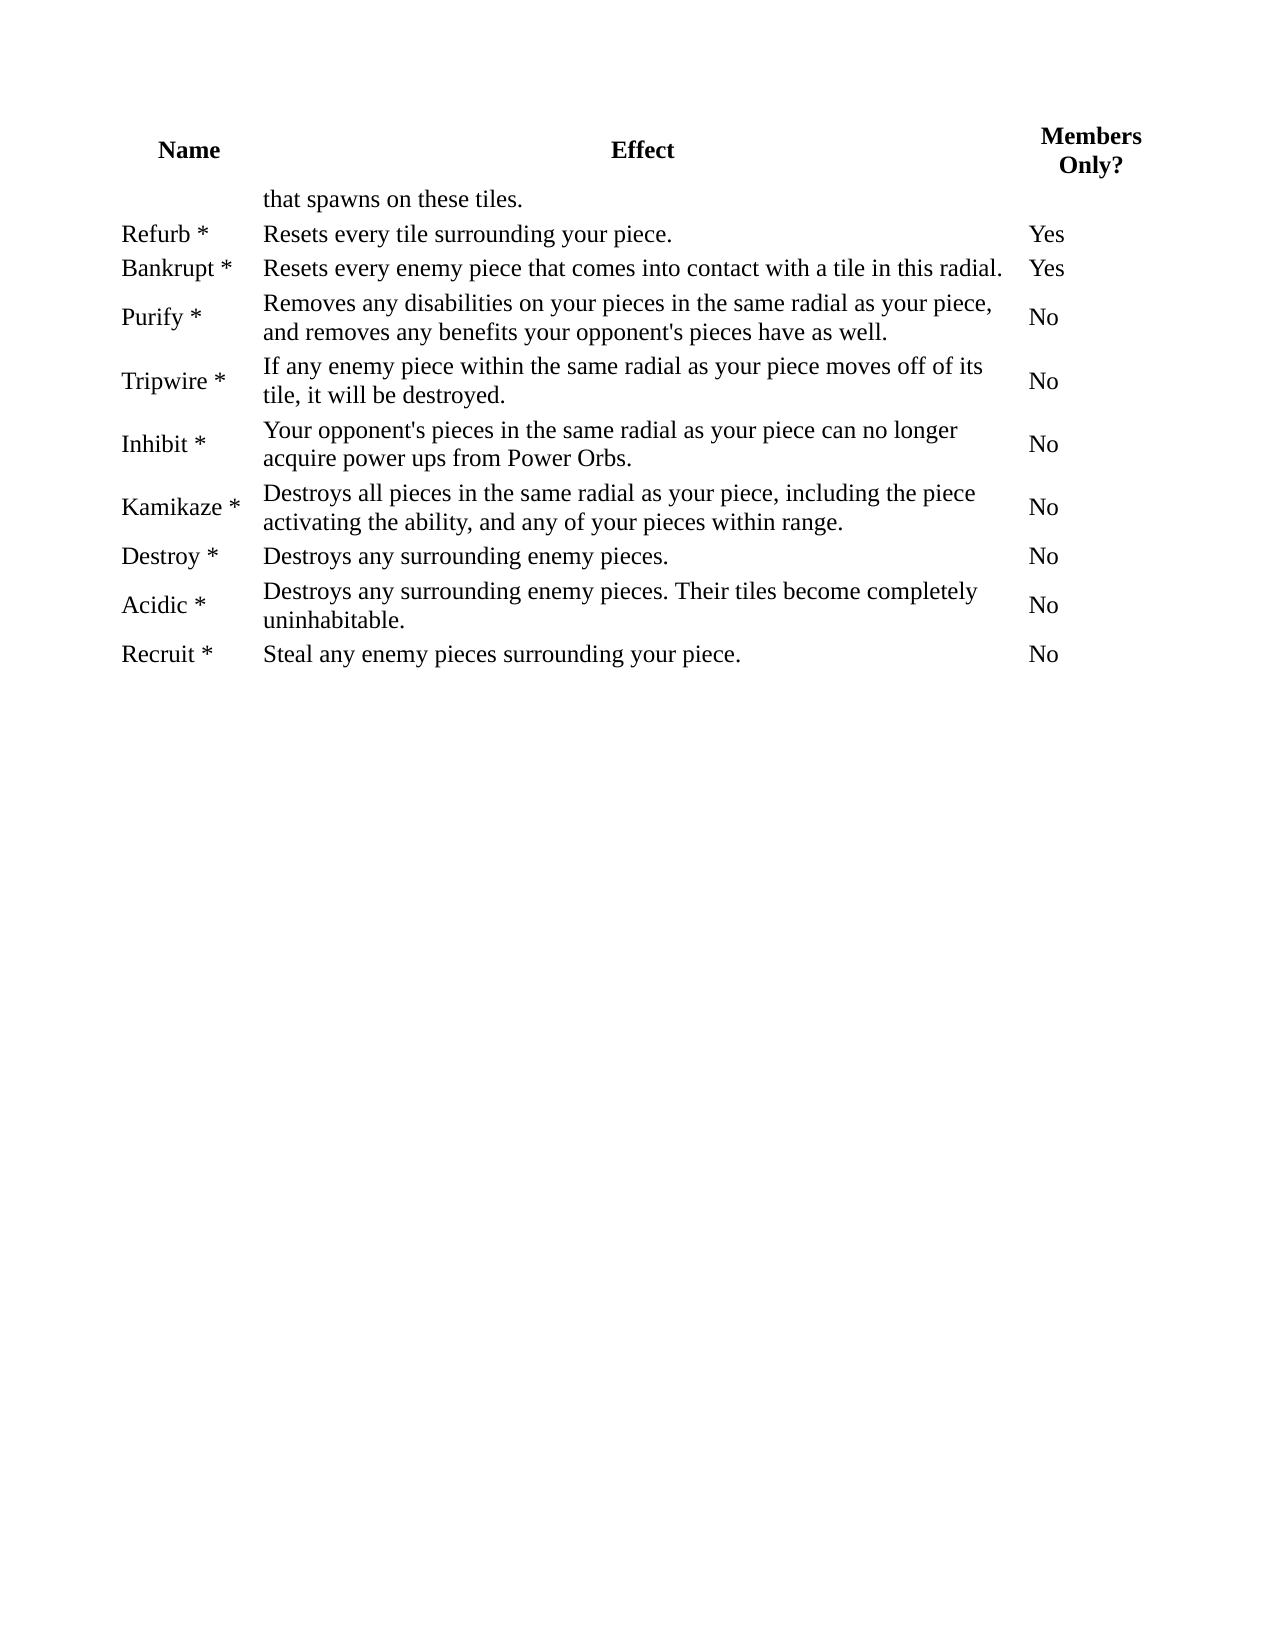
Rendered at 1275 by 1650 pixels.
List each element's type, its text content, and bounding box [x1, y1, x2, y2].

table_cell No [1025, 285, 1157, 348]
table_cell Purify * [118, 285, 260, 348]
table_cell Destroys all pieces in the same radial as your piece, including the piece activating the ability, and any of your pieces within range. [260, 475, 1025, 538]
table_cell Destroys any surrounding enemy pieces. [260, 539, 1025, 573]
table_cell No [1025, 539, 1157, 573]
table_header Name [118, 118, 260, 181]
table_cell Resets every enemy piece that comes into contact with a tile in this radial. [260, 251, 1025, 285]
table_cell No [1025, 573, 1157, 636]
table_cell [1025, 181, 1157, 216]
table_header Members Only? [1025, 118, 1157, 181]
table_cell Tripwire * [118, 349, 260, 412]
table_cell No [1025, 412, 1157, 475]
table_cell No [1025, 475, 1157, 538]
table_cell If any enemy piece within the same radial as your piece moves off of its tile, it will be destroyed. [260, 349, 1025, 412]
table_cell Bankrupt * [118, 251, 260, 285]
table_cell Kamikaze * [118, 475, 260, 538]
table_header Effect [260, 118, 1025, 181]
table_cell Refurb * [118, 216, 260, 251]
table_cell Yes [1025, 216, 1157, 251]
table_cell No [1025, 636, 1157, 671]
table_cell Inhibit * [118, 412, 260, 475]
table_cell Steal any enemy pieces surrounding your piece. [260, 636, 1025, 671]
table_cell Yes [1025, 251, 1157, 285]
table_cell Your opponent's pieces in the same radial as your piece can no longer acquire power ups from Power Orbs. [260, 412, 1025, 475]
table_cell Destroys any surrounding enemy pieces. Their tiles become completely uninhabitable. [260, 573, 1025, 636]
table_cell Resets every tile surrounding your piece. [260, 216, 1025, 251]
table_cell Destroy * [118, 539, 260, 573]
table_cell No [1025, 349, 1157, 412]
table_cell Acidic * [118, 573, 260, 636]
table_cell Recruit * [118, 636, 260, 671]
table_cell [118, 181, 260, 216]
table_cell that spawns on these tiles. [260, 181, 1025, 216]
table_cell Removes any disabilities on your pieces in the same radial as your piece, and removes any benefits your opponent's pieces have as well. [260, 285, 1025, 348]
